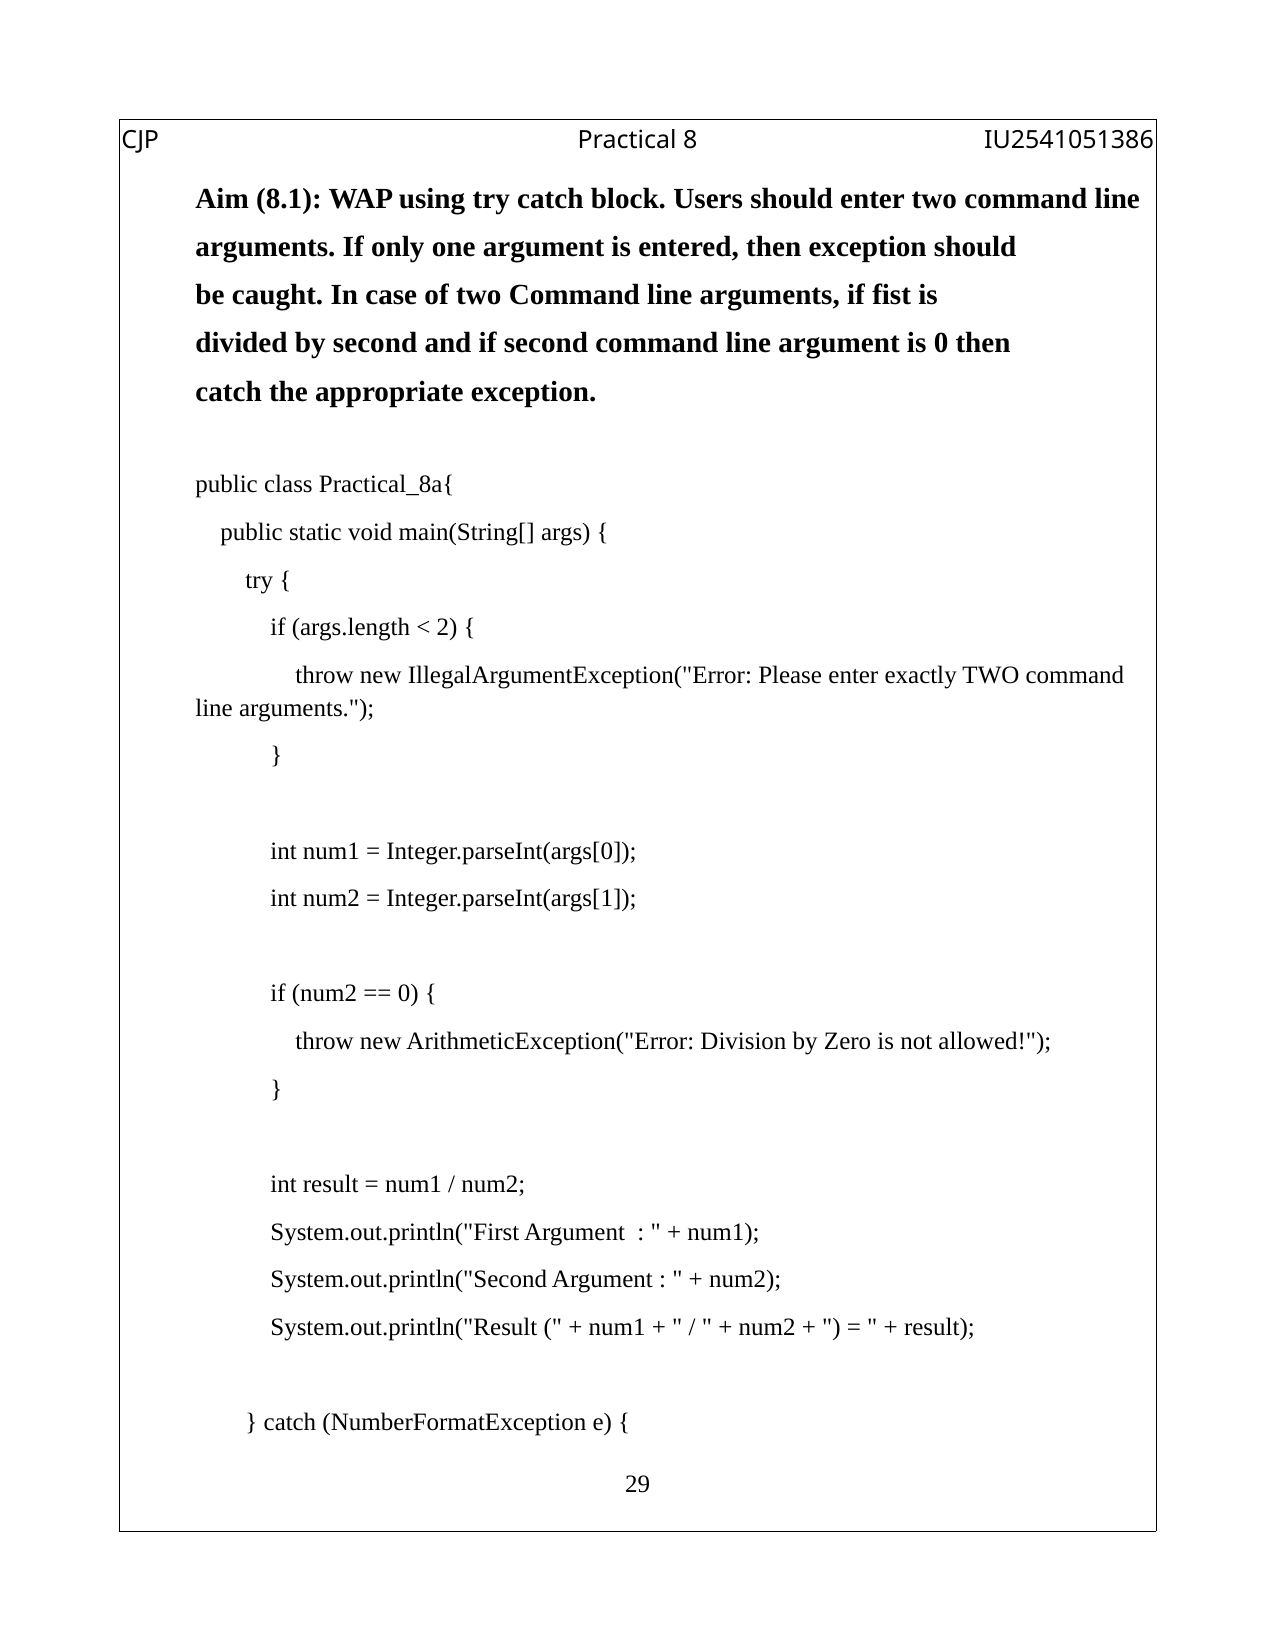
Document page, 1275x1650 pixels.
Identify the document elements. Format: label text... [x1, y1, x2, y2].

text Aim (8.1): WAP using try catch block. Users should enter two command line [195, 181, 1154, 215]
text int result = num1 / num2; [195, 1169, 1154, 1198]
text int num2 = Integer.parseInt(args[1]); [195, 883, 1154, 912]
text throw new ArithmeticException("Error: Division by Zero is not allowed!"); [195, 1026, 1154, 1055]
text System.out.println("Second Argument : " + num2); [195, 1264, 1154, 1293]
text arguments. If only one argument is entered, then exception should [195, 229, 1154, 263]
text System.out.println("First Argument : " + num1); [195, 1217, 1154, 1245]
text } [195, 1074, 1154, 1102]
text divided by second and if second command line argument is 0 then [195, 326, 1154, 359]
text be caught. In case of two Command line arguments, if fist is [195, 277, 1154, 311]
text } catch (NumberFormatException e) { [195, 1407, 1154, 1436]
text throw new IllegalArgumentException("Error: Please enter exactly TWO command line arguments."); [195, 660, 1154, 722]
text public static void main(String[] args) { [195, 517, 1154, 546]
text } [195, 741, 1154, 769]
text public class Practical_8a{ [195, 469, 1154, 498]
text System.out.println("Result (" + num1 + " / " + num2 + ") = " + result); [195, 1312, 1154, 1341]
text int num1 = Integer.parseInt(args[0]); [195, 836, 1154, 864]
text try { [195, 565, 1154, 593]
text catch the appropriate exception. [195, 374, 1154, 407]
text if (args.length < 2) { [195, 612, 1154, 641]
text if (num2 == 0) { [195, 978, 1154, 1007]
